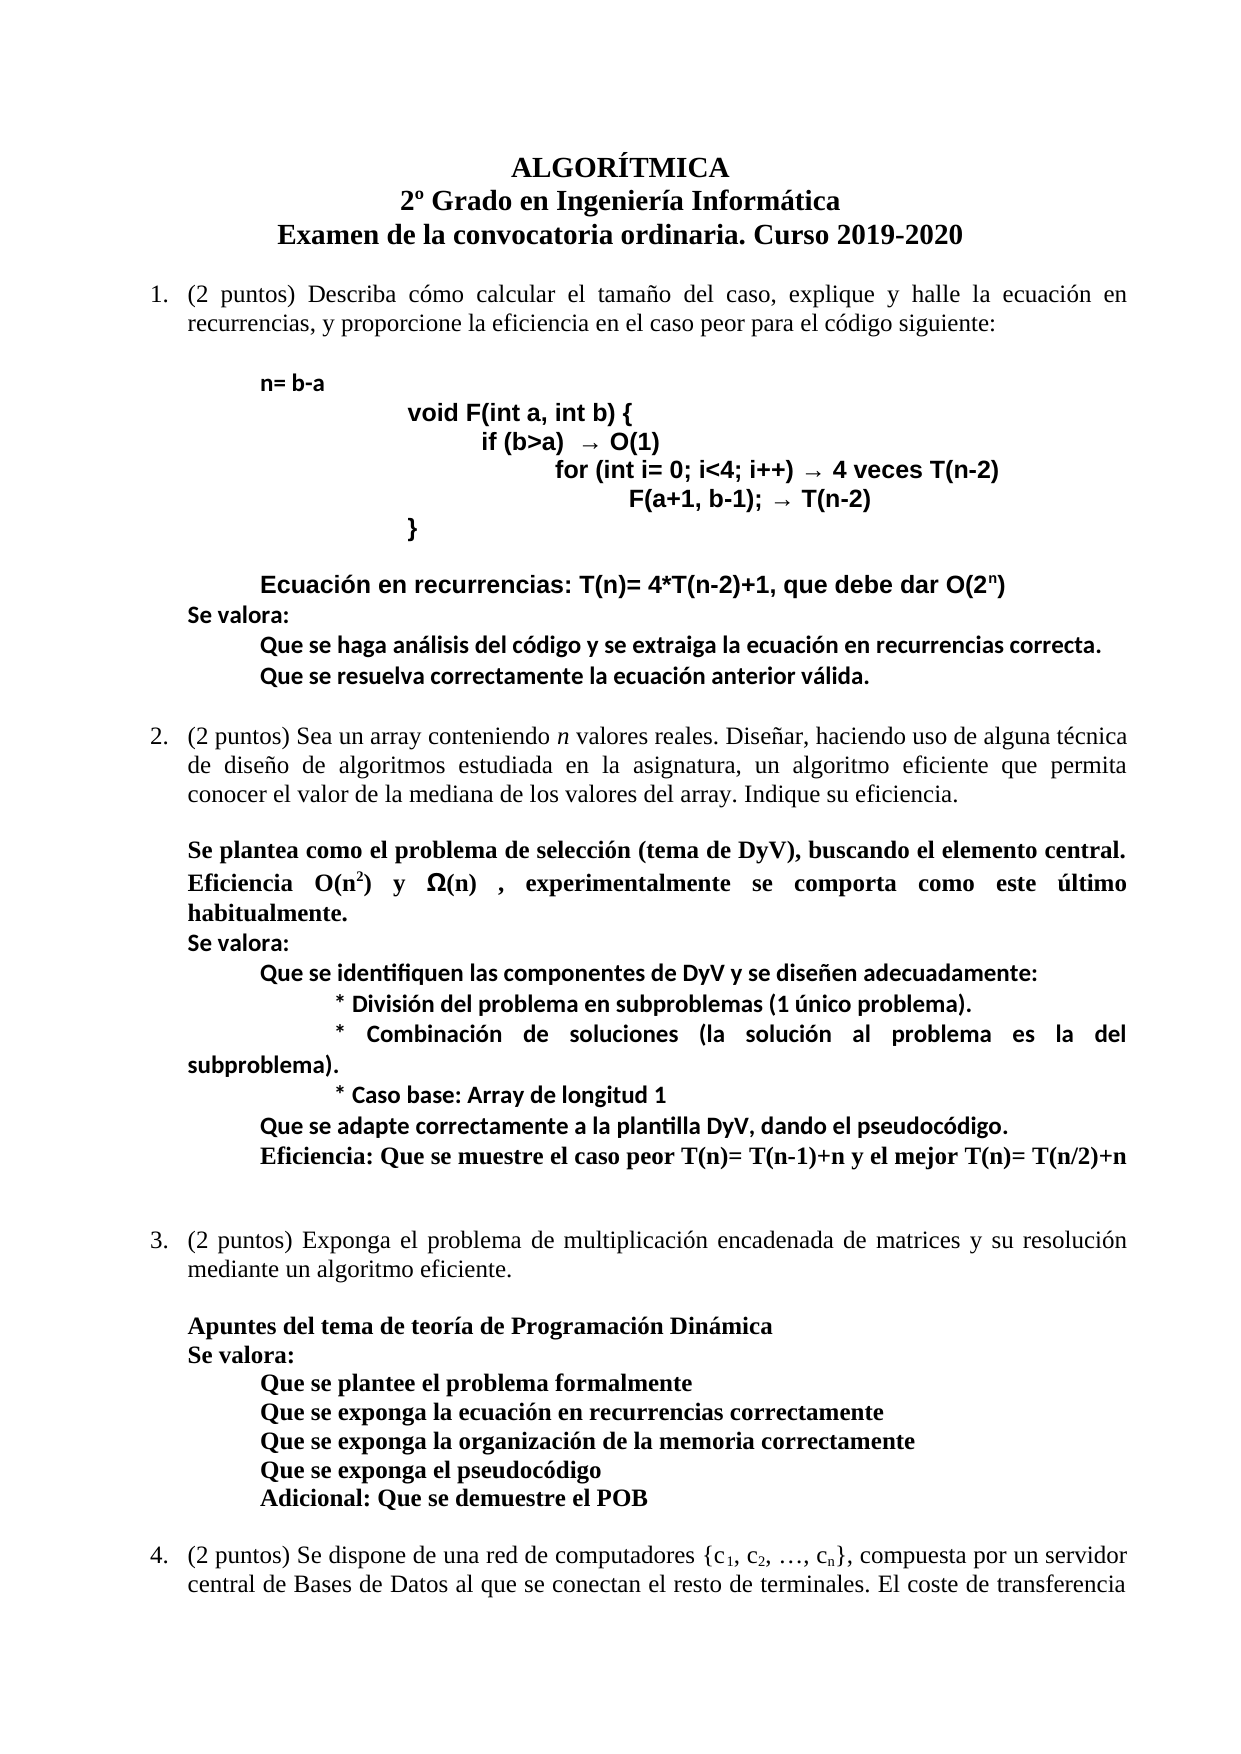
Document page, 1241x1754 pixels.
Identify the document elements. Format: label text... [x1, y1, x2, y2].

list Se plantea como el problema de selección (tema de DyV), buscando el elemento central. Eficiencia O(n2) y Ω(n) , experimentalmente se comporta como este último habitualmente. [187, 836, 1128, 927]
text 2º Grado en Ingeniería Informática [112, 183, 1128, 217]
list Se valora: [187, 599, 1128, 630]
list (2 puntos) Sea un array conteniendo n valores reales. Diseñar, haciendo uso de alguna técnica de diseño de algoritmos estudiada en la asignatura, un algoritmo eficiente que permita conocer el valor de la mediana de los valores del array. Indique su eficiencia. [150, 721, 1128, 807]
list Se valora: [187, 927, 1128, 958]
list Que se haga análisis del código y se extraiga la ecuación en recurrencias correcta. [187, 630, 1128, 660]
list Que se plantee el problema formalmente [187, 1368, 1128, 1397]
text } [407, 513, 1128, 542]
list Que se identifiquen las componentes de DyV y se diseñen adecuadamente: [187, 958, 1128, 988]
list Que se exponga la organización de la memoria correctamente [187, 1426, 1128, 1455]
list (2 puntos) Exponga el problema de multiplicación encadenada de matrices y su resolución mediante un algoritmo eficiente. [150, 1226, 1128, 1283]
text F(a+1, b-1); → T(n-2) [407, 484, 1128, 513]
list Que se resuelva correctamente la ecuación anterior válida. [187, 660, 1128, 691]
list * Combinación de soluciones (la solución al problema es la del subproblema). [187, 1019, 1128, 1080]
list Apuntes del tema de teoría de Programación Dinámica [187, 1311, 1128, 1340]
list (2 puntos) Describa cómo calcular el tamaño del caso, explique y halle la ecuación en recurrencias, y proporcione la eficiencia en el caso peor para el código siguiente: [150, 279, 1128, 337]
list Eficiencia: Que se muestre el caso peor T(n)= T(n-1)+n y el mejor T(n)= T(n/2)+n [187, 1141, 1128, 1169]
list * División del problema en subproblemas (1 único problema). [187, 988, 1128, 1019]
text Examen de la convocatoria ordinaria. Curso 2019-2020 [112, 217, 1128, 251]
list Que se adapte correctamente a la plantilla DyV, dando el pseudocódigo. [187, 1110, 1128, 1141]
list * Caso base: Array de longitud 1 [187, 1080, 1128, 1110]
list (2 puntos) Se dispone de una red de computadores {c1, c2, …, cn}, compuesta por un servidor central de Bases de Datos al que se conectan el resto de terminales. El coste de transferencia [150, 1540, 1128, 1598]
list Adicional: Que se demuestre el POB [187, 1483, 1128, 1512]
text if (b>a) → O(1) [407, 427, 1128, 455]
list Que se exponga el pseudocódigo [187, 1455, 1128, 1483]
list Que se exponga la ecuación en recurrencias correctamente [187, 1397, 1128, 1426]
text Ecuación en recurrencias: T(n)= 4*T(n-2)+1, que debe dar O(2n) [112, 570, 1128, 599]
text ALGORÍTMICA [112, 150, 1128, 183]
list Se valora: [187, 1340, 1128, 1368]
text n= b-a [112, 367, 1128, 398]
text void F(int a, int b) { [407, 398, 1128, 427]
text for (int i= 0; i<4; i++) → 4 veces T(n-2) [407, 455, 1128, 484]
